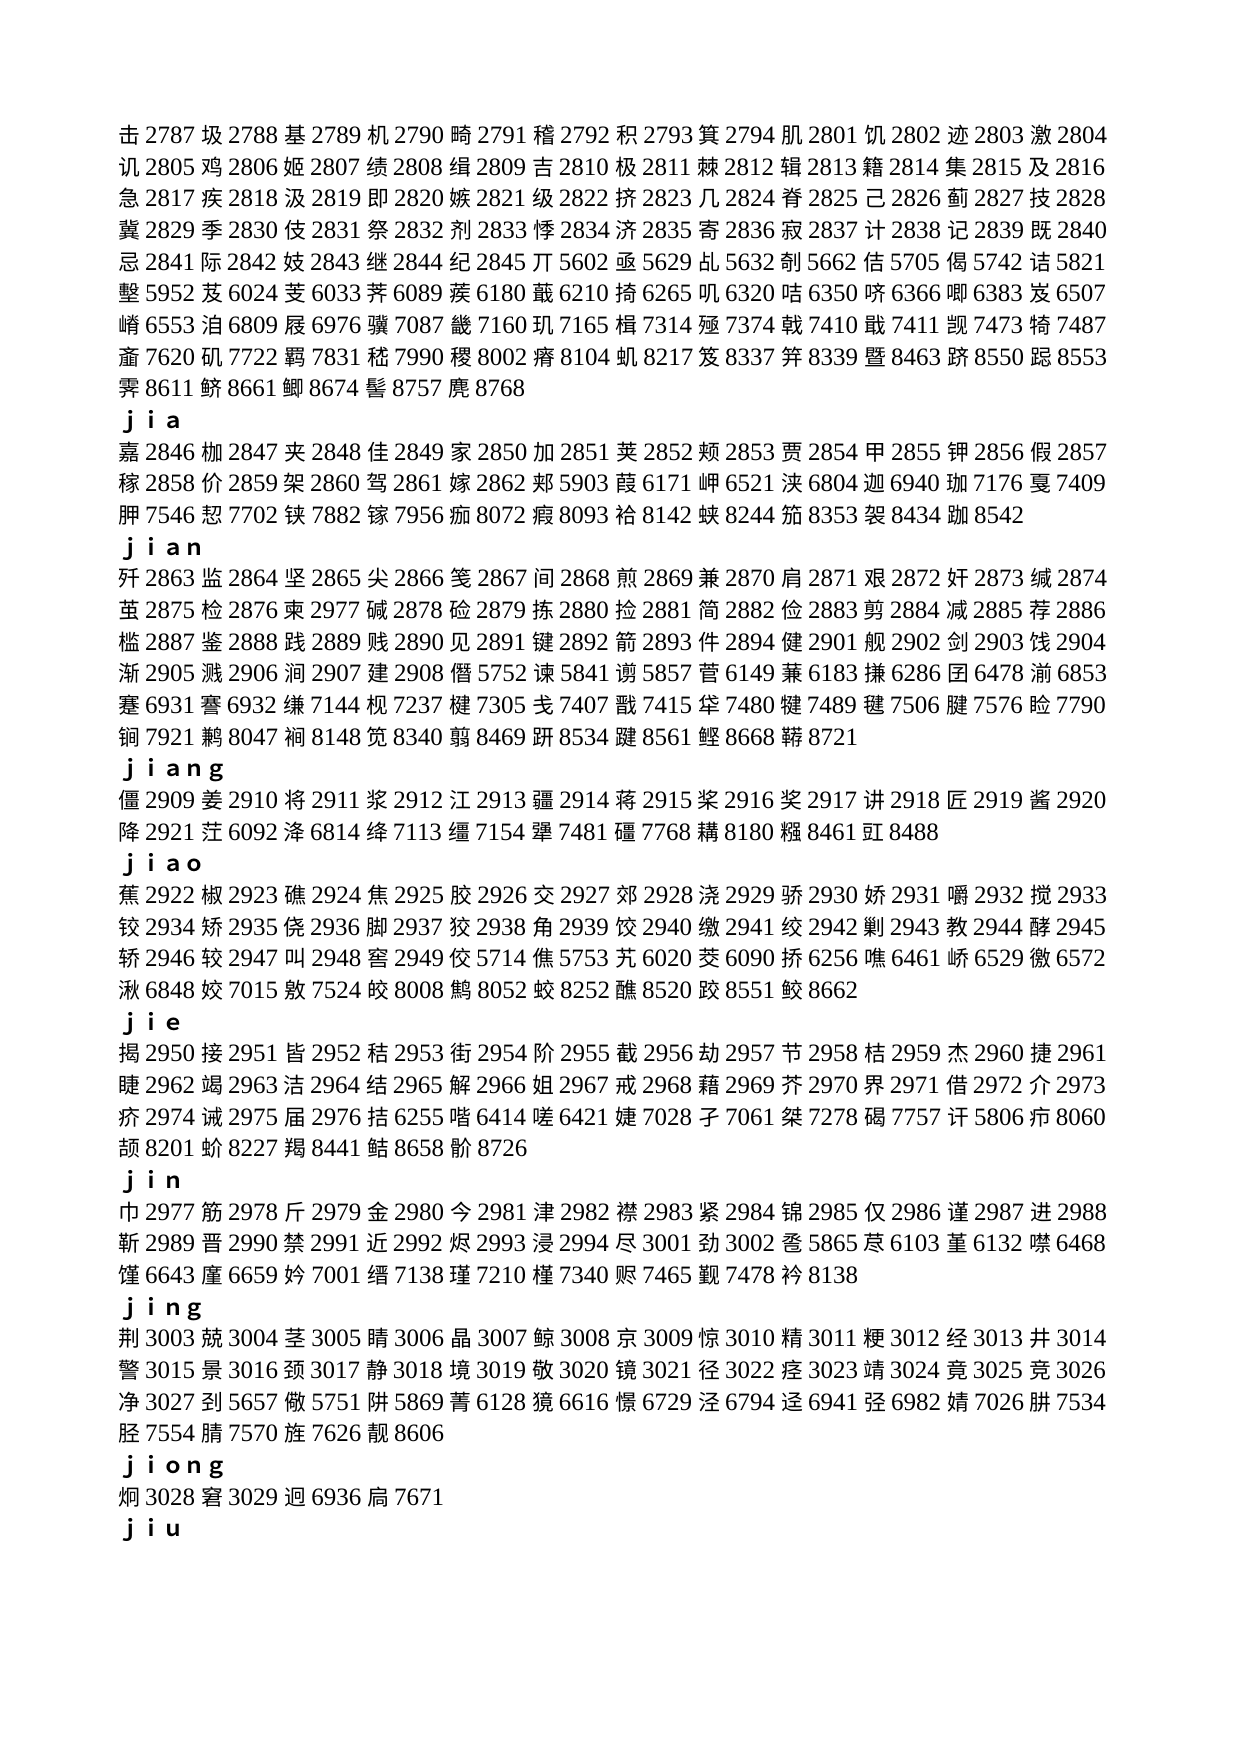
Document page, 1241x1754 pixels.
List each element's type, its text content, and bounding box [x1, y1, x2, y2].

text ｊｉａｎ [118, 530, 1122, 561]
text 嘉 2846 枷 2847 夹 2848 佳 2849 家 2850 加 2851 荚 2852颊 2853 贾 2854 甲 2855 钾 2856 假 2857 稼 2858 价 2859架 2860 驾 2861 嫁 2862 郏 5903 葭 6171 岬 6521 浃 6804迦 6940 珈 7176 戛 7409 胛 7546 恝 7702 铗 7882 镓 7956痂 8072 瘕 8093 袷 8142 蛱 8244 笳 8353 袈 8434 跏 8542 [118, 435, 1122, 530]
text ｊｉｎｇ [118, 1290, 1122, 1321]
text ｊｉｏｎｇ [118, 1448, 1122, 1480]
text 巾 2977 筋 2978 斤 2979 金 2980 今 2981 津 2982 襟 2983紧 2984 锦 2985 仅 2986 谨 2987 进 2988 靳 2989 晋 2990禁 2991 近 2992 烬 2993 浸 2994 尽 3001 劲 3002 卺 5865荩 6103 堇 6132 噤 6468 馑 6643 廑 6659 妗 7001 缙 7138瑾 7210 槿 7340 赆 7465 觐 7478 衿 8138 [118, 1195, 1122, 1290]
text ｊｉｕ [118, 1511, 1122, 1543]
text 揭 2950 接 2951 皆 2952 秸 2953 街 2954 阶 2955 截 2956劫 2957 节 2958 桔 2959 杰 2960 捷 2961 睫 2962 竭 2963洁 2964 结 2965 解 2966 姐 2967 戒 2968 藉 2969 芥 2970界 2971 借 2972 介 2973 疥 2974 诫 2975 届 2976 拮 6255喈 6414 嗟 6421 婕 7028 孑 7061 桀 7278 碣 7757 讦 5806疖 8060 颉 8201 蚧 8227 羯 8441 鲒 8658 骱 8726 [118, 1036, 1122, 1163]
text ｊｉｎ [118, 1163, 1122, 1195]
text ｊｉｅ [118, 1005, 1122, 1036]
text 击 2787 圾 2788 基 2789 机 2790 畸 2791 稽 2792 积 2793箕 2794 肌 2801 饥 2802 迹 2803 激 2804 讥 2805 鸡 2806姬 2807 绩 2808 缉 2809 吉 2810 极 2811 棘 2812 辑 2813籍 2814 集 2815 及 2816 急 2817 疾 2818 汲 2819 即 2820嫉 2821 级 2822 挤 2823 几 2824 脊 2825 己 2826 蓟 2827技 2828 冀 2829 季 2830 伎 2831 祭 2832 剂 2833 悸 2834济 2835 寄 2836 寂 2837 计 2838 记 2839 既 2840 忌 2841际 2842 妓 2843 继 2844 纪 2845 丌 5602 亟 5629 乩 5632剞 5662 佶 5705 偈 5742 诘 5821 墼 5952 芨 6024 芰 6033荠 6089 蒺 6180 蕺 6210 掎 6265 叽 6320 咭 6350 哜 6366唧 6383 岌 6507 嵴 6553 洎 6809 屐 6976 骥 7087 畿 7160玑 7165 楫 7314 殛 7374 戟 7410 戢 7411 觊 7473 犄 7487齑 7620 矶 7722 羁 7831 嵇 7990 稷 8002 瘠 8104 虮 8217笈 8337 笄 8339 暨 8463 跻 8550 跽 8553 霁 8611 鲚 8661鲫 8674 髻 8757 麂 8768 [118, 118, 1122, 403]
text 僵 2909 姜 2910 将 2911 浆 2912 江 2913 疆 2914 蒋 2915桨 2916 奖 2917 讲 2918 匠 2919 酱 2920 降 2921 茳 6092洚 6814 绛 7113 缰 7154 犟 7481 礓 7768 耩 8180 糨 8461豇 8488 [118, 783, 1122, 846]
text ｊｉａｏ [118, 846, 1122, 878]
text 炯 3028 窘 3029 迥 6936 扃 7671 [118, 1480, 1122, 1511]
text 歼 2863 监 2864 坚 2865 尖 2866 笺 2867 间 2868 煎 2869兼 2870 肩 2871 艰 2872 奸 2873 缄 2874 茧 2875 检 2876柬 2977 碱 2878 硷 2879 拣 2880 捡 2881 简 2882 俭 2883剪 2884 减 2885 荐 2886 槛 2887 鉴 2888 践 2889 贱 2890见 2891 键 2892 箭 2893 件 2894 健 2901 舰 2902 剑 2903饯 2904 渐 2905 溅 2906 涧 2907 建 2908 僭 5752 谏 5841谫 5857 菅 6149 蒹 6183 搛 6286 囝 6478 湔 6853 蹇 6931謇 6932 缣 7144 枧 7237 楗 7305 戋 7407 戬 7415 牮 7480犍 7489 毽 7506 腱 7576 睑 7790 锏 7921 鹣 8047 裥 8148笕 8340 翦 8469 趼 8534 踺 8561 鲣 8668 鞯 8721 [118, 561, 1122, 751]
text 荆 3003 兢 3004 茎 3005 睛 3006 晶 3007 鲸 3008 京 3009惊 3010 精 3011 粳 3012 经 3013 井 3014 警 3015 景 3016颈 3017 静 3018 境 3019 敬 3020 镜 3021 径 3022 痉 3023靖 3024 竟 3025 竞 3026 净 3027 刭 5657 儆 5751 阱 5869菁 6128 獍 6616 憬 6729 泾 6794 迳 6941 弪 6982 婧 7026肼 7534 胫 7554 腈 7570 旌 7626 靓 8606 [118, 1321, 1122, 1448]
text ｊｉａｎｇ [118, 751, 1122, 783]
text 蕉 2922 椒 2923 礁 2924 焦 2925 胶 2926 交 2927 郊 2928浇 2929 骄 2930 娇 2931 嚼 2932 搅 2933 铰 2934 矫 2935侥 2936 脚 2937 狡 2938 角 2939 饺 2940 缴 2941 绞 2942剿 2943 教 2944 酵 2945 轿 2946 较 2947 叫 2948 窖 2949佼 5714 僬 5753 艽 6020 茭 6090 挢 6256 噍 6461 峤 6529徼 6572 湫 6848 姣 7015 敫 7524 皎 8008 鹪 8052 蛟 8252醮 8520 跤 8551 鲛 8662 [118, 878, 1122, 1005]
text ｊｉａ [118, 403, 1122, 435]
